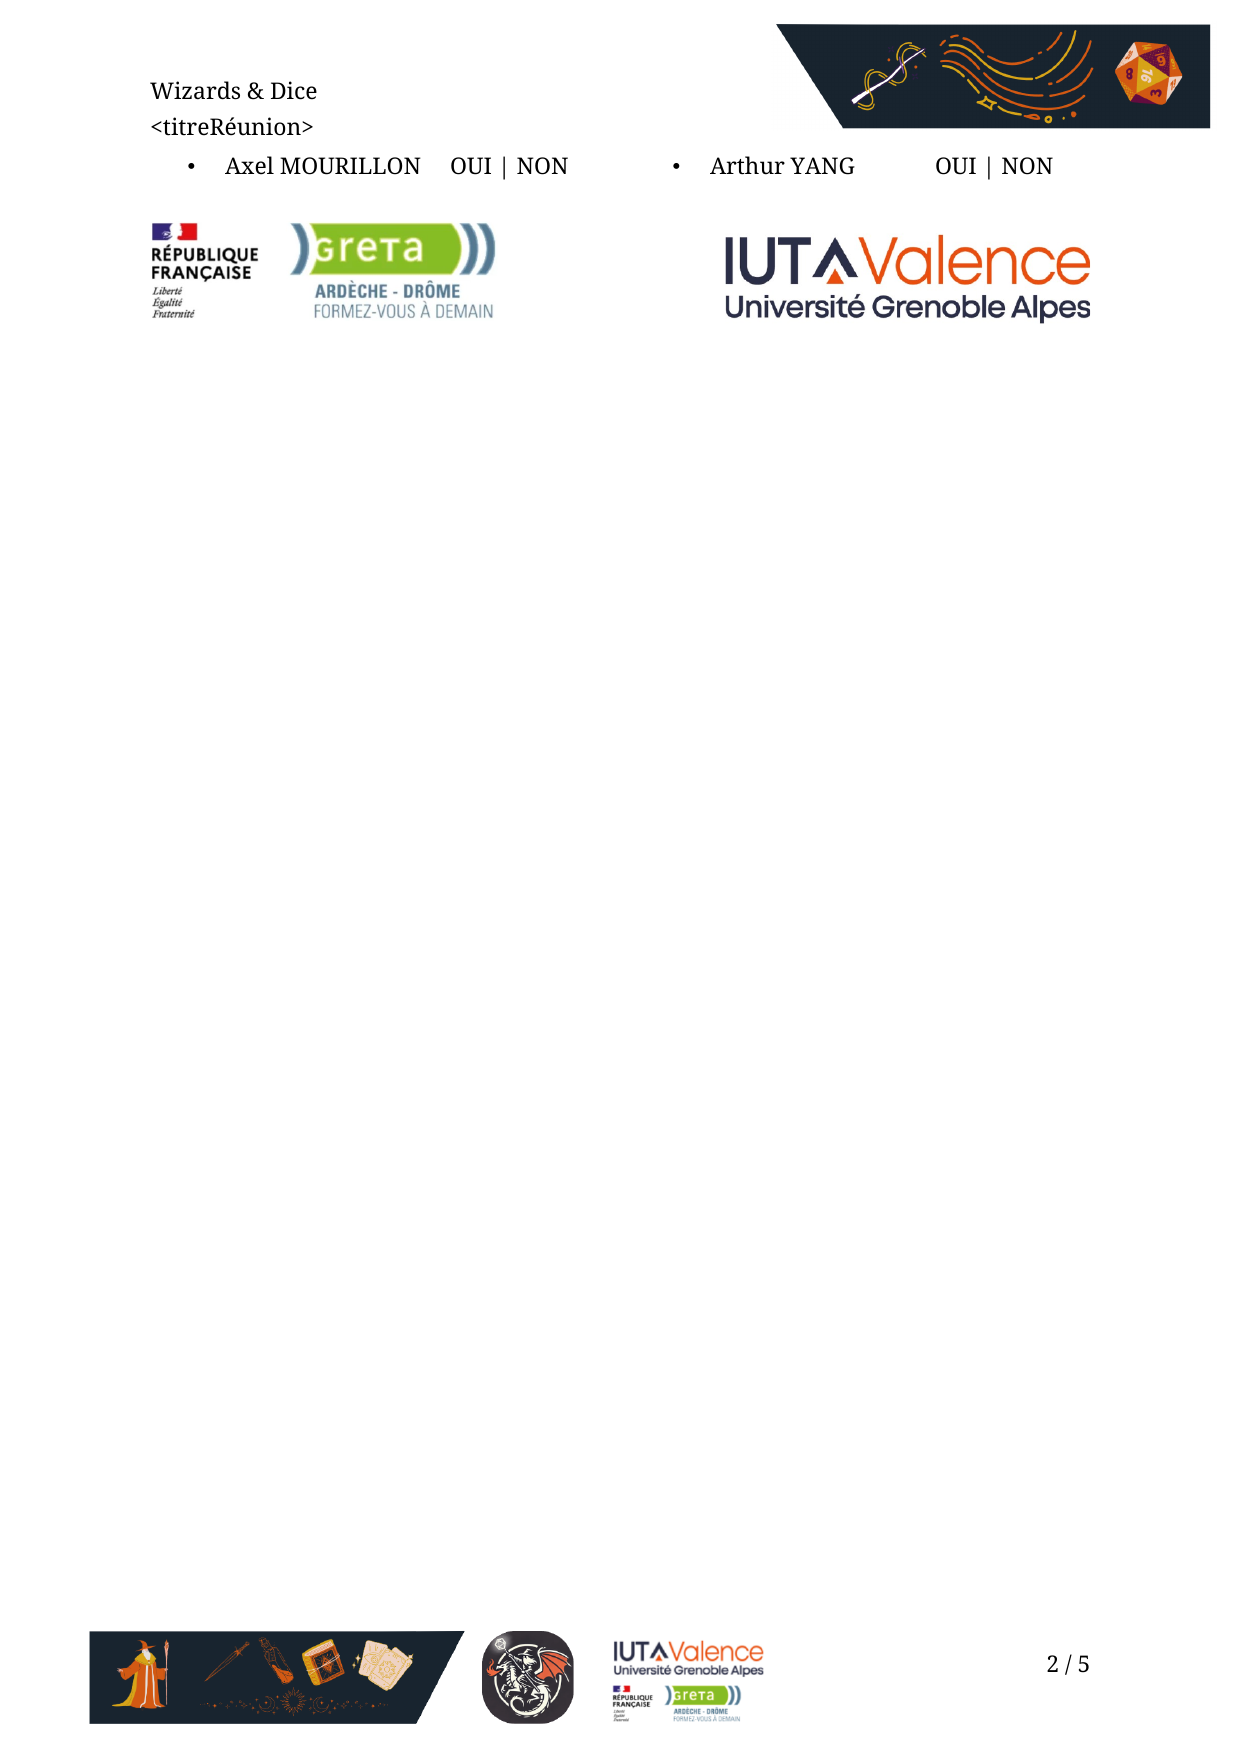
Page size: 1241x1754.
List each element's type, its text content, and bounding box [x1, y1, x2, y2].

picture [721, 232, 1091, 324]
picture [150, 221, 498, 321]
picture [81, 1620, 788, 1733]
list Axel MOURILLON OUI | NON [187, 150, 605, 181]
picture [771, 21, 1218, 131]
list Arthur YANG OUI | NON [672, 150, 1090, 181]
